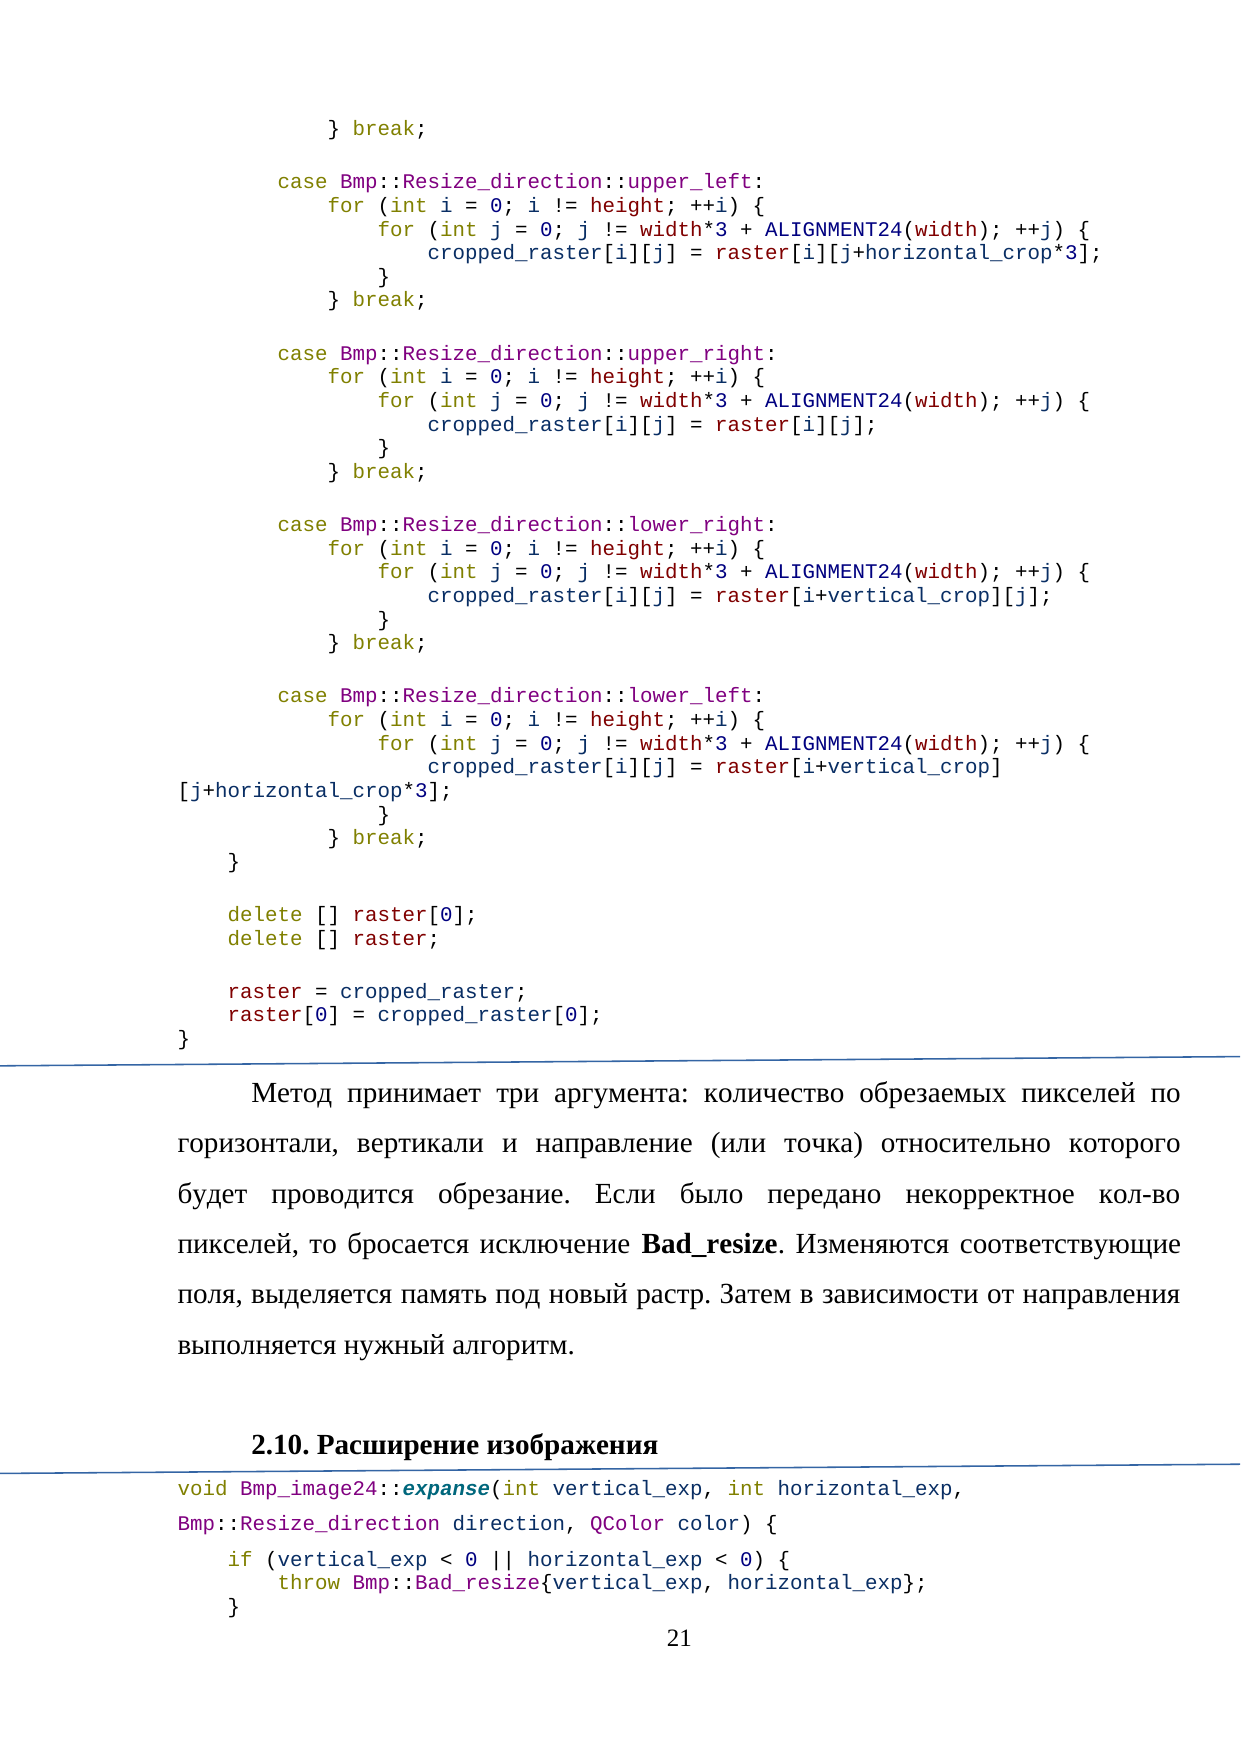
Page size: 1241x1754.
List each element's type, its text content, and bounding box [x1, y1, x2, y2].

text } break; [177, 289, 1181, 313]
text } [177, 1028, 1181, 1052]
text if (vertical_exp < 0 || horizontal_exp < 0) { [177, 1549, 1181, 1572]
text Метод принимает три аргумента: количество обрезаемых пикселей по горизонтали, вертикали и направление (или точка) относительно которого будет проводится обрезание. Если было передано некорректное кол-во пикселей, то бросается исключение Bad_resize. Изменяются соответствующие поля, выделяется память под новый растр. Затем в зависимости от направления выполняется нужный алгоритм. [177, 1075, 1181, 1360]
text for (int j = 0; j != width*3 + ALIGNMENT24(width); ++j) { [177, 733, 1181, 756]
text } break; [177, 827, 1181, 851]
text case Bmp::Resize_direction::upper_right: [177, 343, 1181, 366]
text for (int j = 0; j != width*3 + ALIGNMENT24(width); ++j) { [177, 218, 1181, 242]
text raster[0] = cropped_raster[0]; [177, 1004, 1181, 1028]
text } [177, 266, 1181, 289]
text raster = cropped_raster; [177, 981, 1181, 1004]
text for (int i = 0; i != height; ++i) { [177, 709, 1181, 733]
text for (int j = 0; j != width*3 + ALIGNMENT24(width); ++j) { [177, 561, 1181, 585]
text 2.10. Расширение изображения [177, 1427, 1181, 1461]
text cropped_raster[i][j] = raster[i+vertical_crop][j+horizontal_crop*3]; [177, 756, 1181, 803]
text } [177, 851, 1181, 874]
text delete [] raster; [177, 928, 1181, 951]
text for (int j = 0; j != width*3 + ALIGNMENT24(width); ++j) { [177, 390, 1181, 413]
text cropped_raster[i][j] = raster[i][j]; [177, 413, 1181, 437]
text } break; [177, 461, 1181, 484]
text } [177, 803, 1181, 827]
text case Bmp::Resize_direction::lower_left: [177, 685, 1181, 709]
text cropped_raster[i][j] = raster[i][j+horizontal_crop*3]; [177, 242, 1181, 266]
text case Bmp::Resize_direction::upper_left: [177, 171, 1181, 195]
text cropped_raster[i][j] = raster[i+vertical_crop][j]; [177, 585, 1181, 608]
text } [177, 1596, 1181, 1619]
text } break; [177, 118, 1181, 142]
text } [177, 608, 1181, 632]
text for (int i = 0; i != height; ++i) { [177, 538, 1181, 561]
text for (int i = 0; i != height; ++i) { [177, 195, 1181, 218]
text throw Bmp::Bad_resize{vertical_exp, horizontal_exp}; [177, 1572, 1181, 1596]
text for (int i = 0; i != height; ++i) { [177, 366, 1181, 390]
text delete [] raster[0]; [177, 904, 1181, 928]
text } break; [177, 632, 1181, 656]
text case Bmp::Resize_direction::lower_right: [177, 514, 1181, 538]
text void Bmp_image24::expanse(int vertical_exp, int horizontal_exp, Bmp::Resize_direction direction, QColor color) { [177, 1478, 1181, 1537]
text } [177, 437, 1181, 461]
